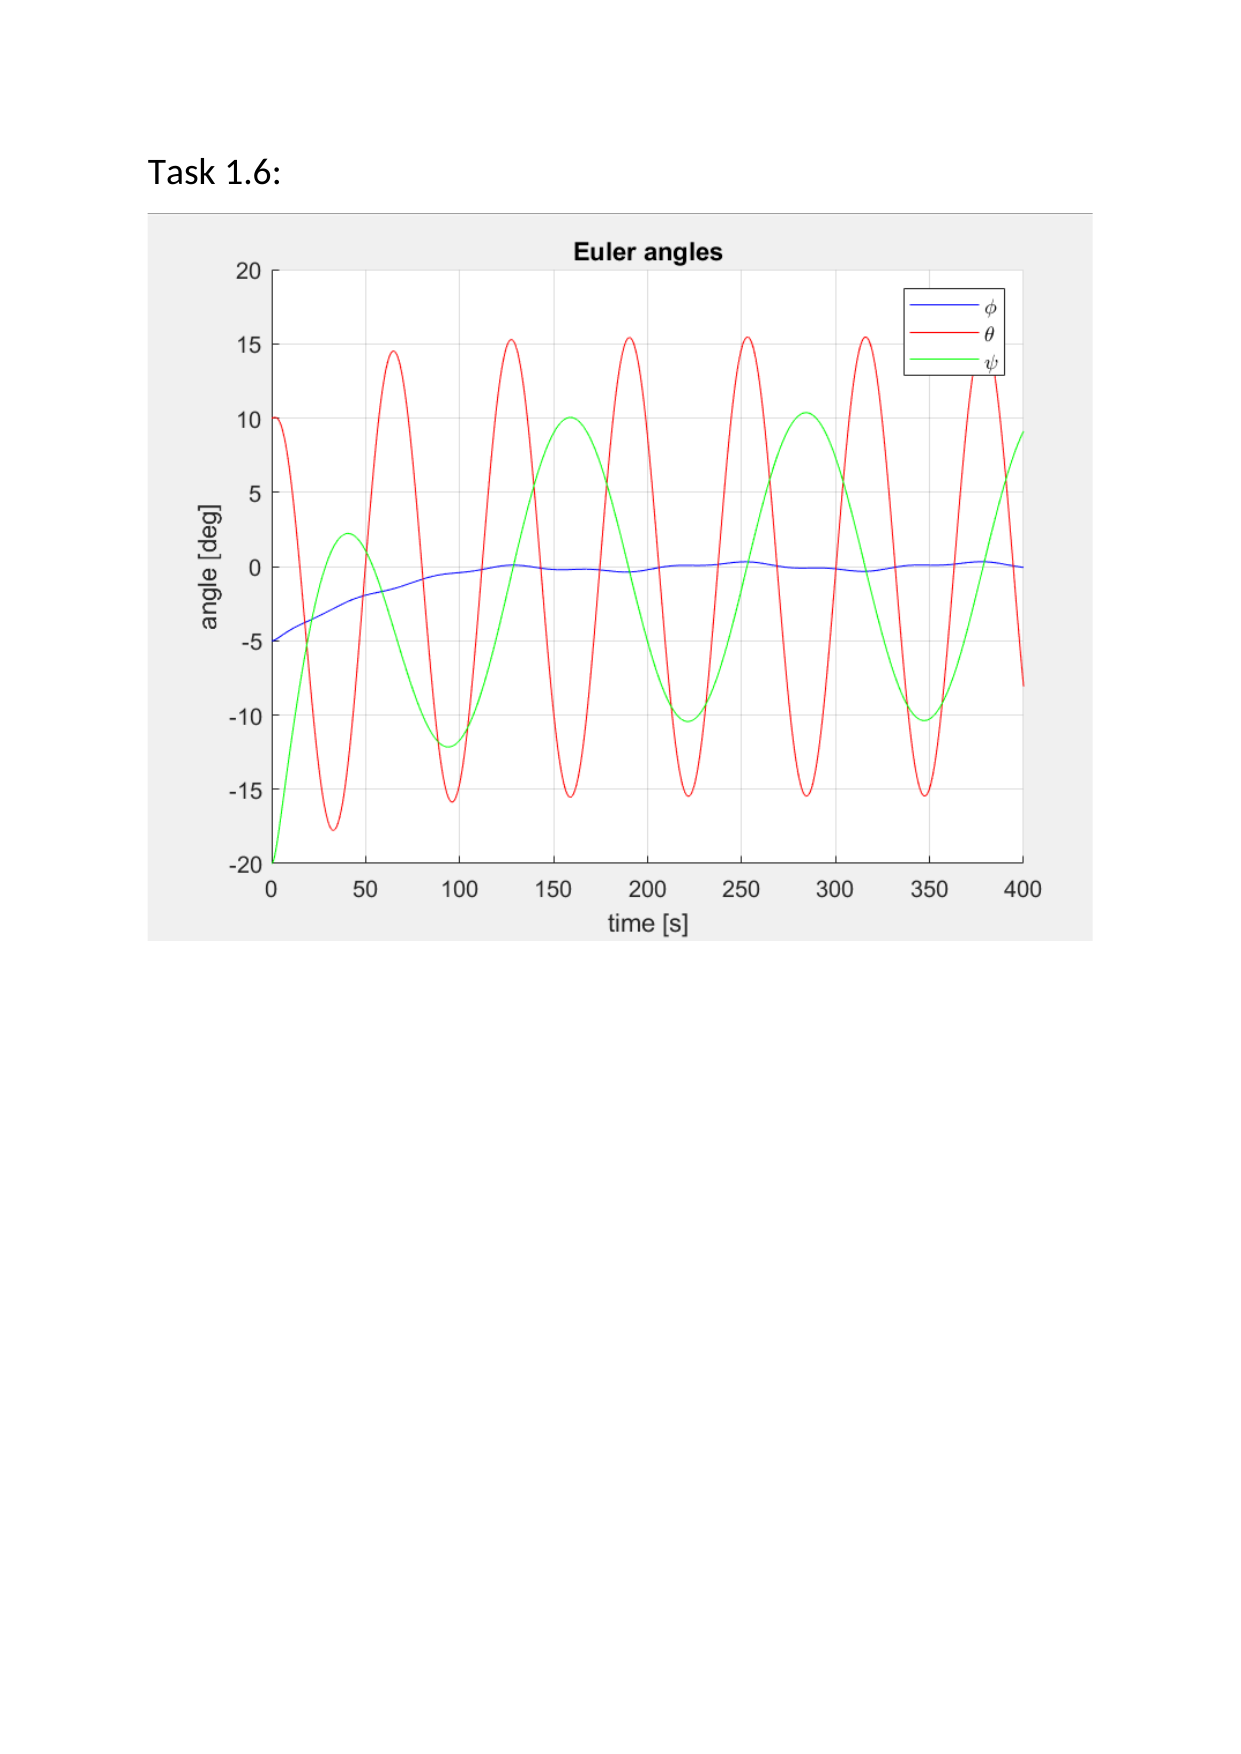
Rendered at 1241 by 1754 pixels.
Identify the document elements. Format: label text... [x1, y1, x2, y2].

text Task 1.6: [148, 148, 1093, 193]
